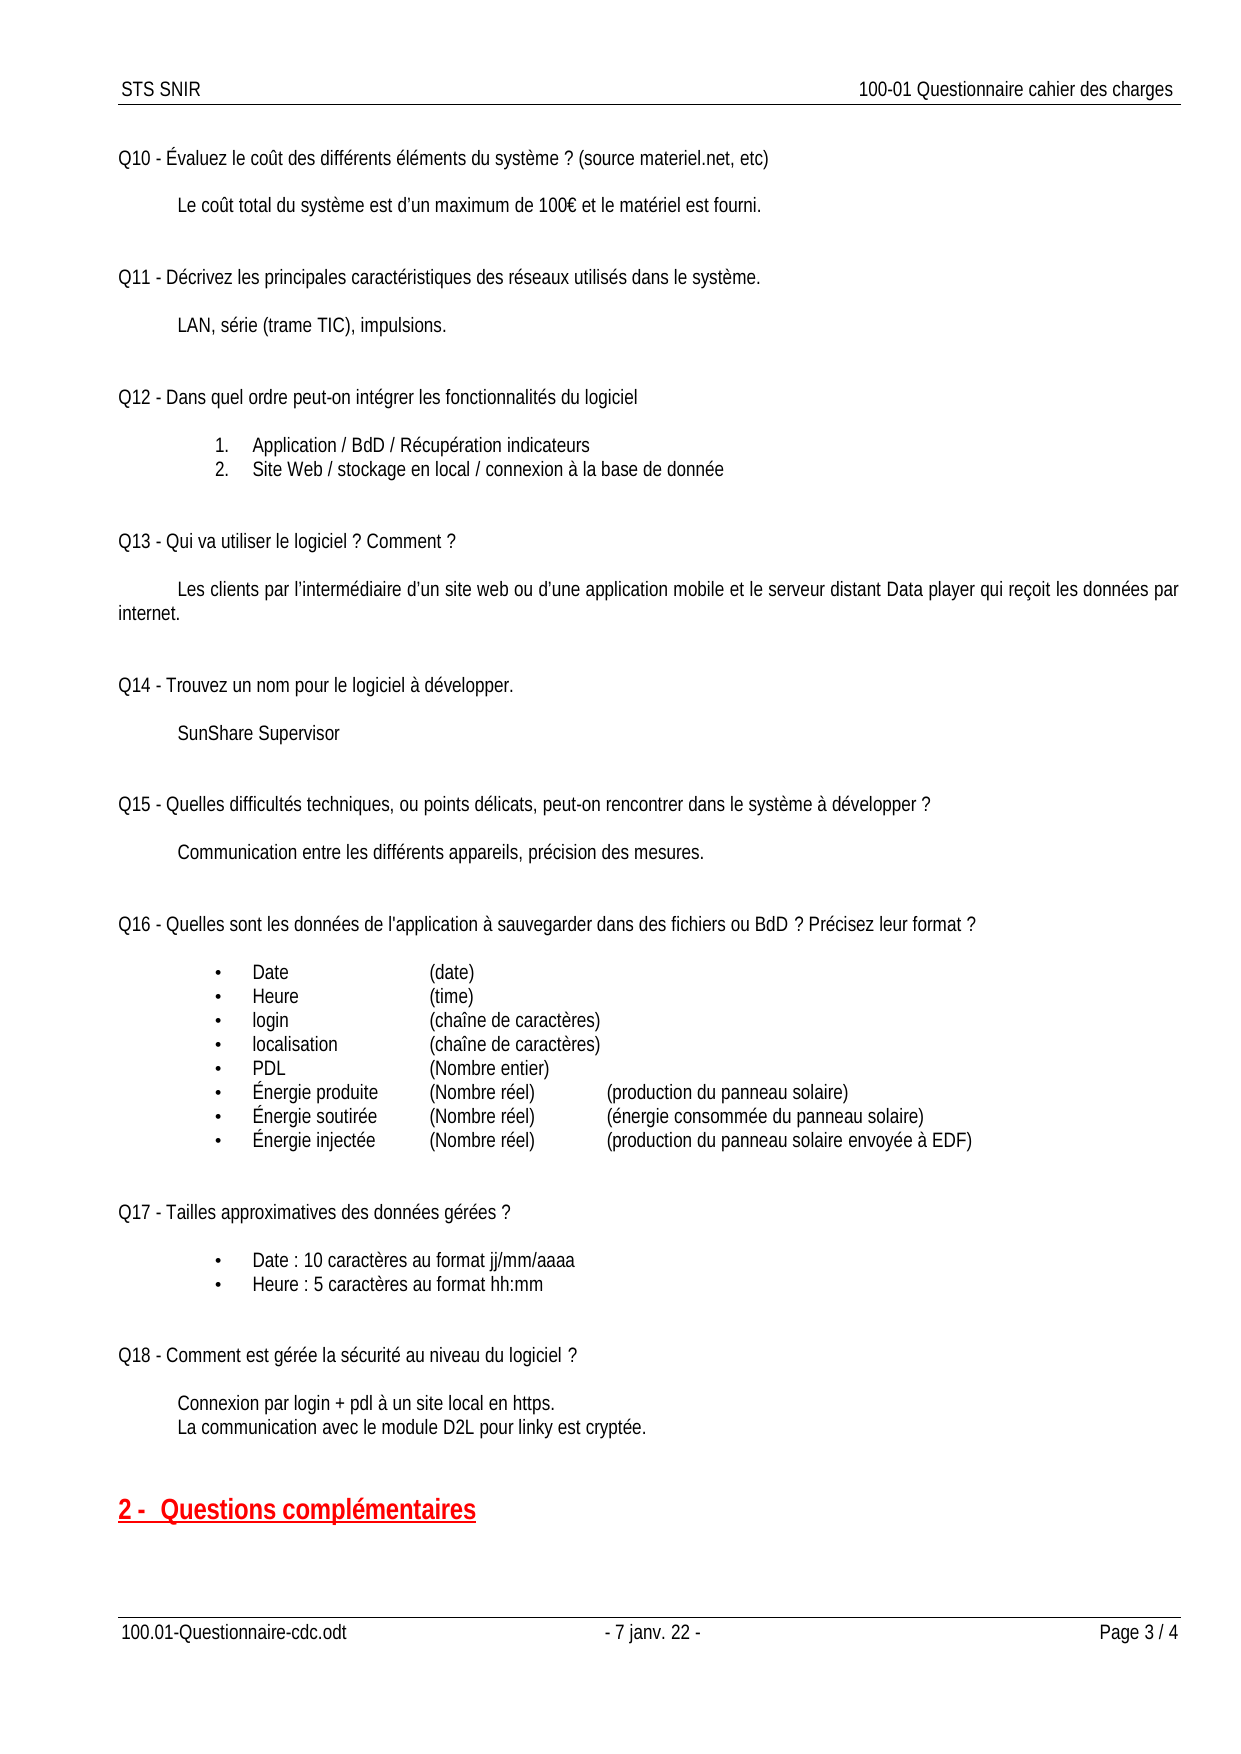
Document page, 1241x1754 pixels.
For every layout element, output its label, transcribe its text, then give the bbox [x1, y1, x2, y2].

list Énergie soutirée (Nombre réel) (énergie consommée du panneau solaire) [215, 1104, 1181, 1128]
list Heure (time) [215, 984, 1181, 1008]
text Q15 - Quelles difficultés techniques, ou points délicats, peut-on rencontrer dans le système à développer ? [118, 792, 1181, 816]
text Q12 - Dans quel ordre peut-on intégrer les fonctionnalités du logiciel [118, 385, 1181, 409]
list Énergie produite (Nombre réel) (production du panneau solaire) [215, 1080, 1181, 1104]
text Q17 - Tailles approximatives des données gérées ? [118, 1199, 1181, 1223]
text LAN, série (trame TIC), impulsions. [118, 313, 1181, 337]
text Q11 - Décrivez les principales caractéristiques des réseaux utilisés dans le système. [118, 265, 1181, 289]
list Site Web / stockage en local / connexion à la base de donnée [215, 457, 1181, 481]
list Date (date) [215, 960, 1181, 984]
text Q13 - Qui va utiliser le logiciel ? Comment ? [118, 529, 1181, 553]
text Q14 - Trouvez un nom pour le logiciel à développer. [118, 672, 1181, 696]
text Les clients par l’intermédiaire d’un site web ou d’une application mobile et le serveur distant Data player qui reçoit les données par internet. [118, 577, 1181, 624]
text Connexion par login + pdl à un site local en https. [118, 1391, 1181, 1415]
subtitle Questions complémentaires [118, 1493, 1181, 1526]
text Q18 - Comment est gérée la sécurité au niveau du logiciel ? [118, 1343, 1181, 1367]
text Q10 - Évaluez le coût des différents éléments du système ? (source materiel.net, etc) [118, 145, 1181, 169]
list PDL (Nombre entier) [215, 1056, 1181, 1080]
text SunShare Supervisor [118, 720, 1181, 744]
text La communication avec le module D2L pour linky est cryptée. [118, 1415, 1181, 1439]
text Q16 - Quelles sont les données de l'application à sauvegarder dans des fichiers ou BdD ? Précisez leur format ? [118, 912, 1181, 936]
list localisation (chaîne de caractères) [215, 1032, 1181, 1056]
text Le coût total du système est d’un maximum de 100€ et le matériel est fourni. [118, 193, 1181, 217]
list Heure : 5 caractères au format hh:mm [215, 1271, 1181, 1295]
list login (chaîne de caractères) [215, 1008, 1181, 1032]
list Énergie injectée (Nombre réel) (production du panneau solaire envoyée à EDF) [215, 1128, 1181, 1152]
text Communication entre les différents appareils, précision des mesures. [118, 840, 1181, 864]
list Application / BdD / Récupération indicateurs [215, 433, 1181, 457]
list Date : 10 caractères au format jj/mm/aaaa [215, 1247, 1181, 1271]
